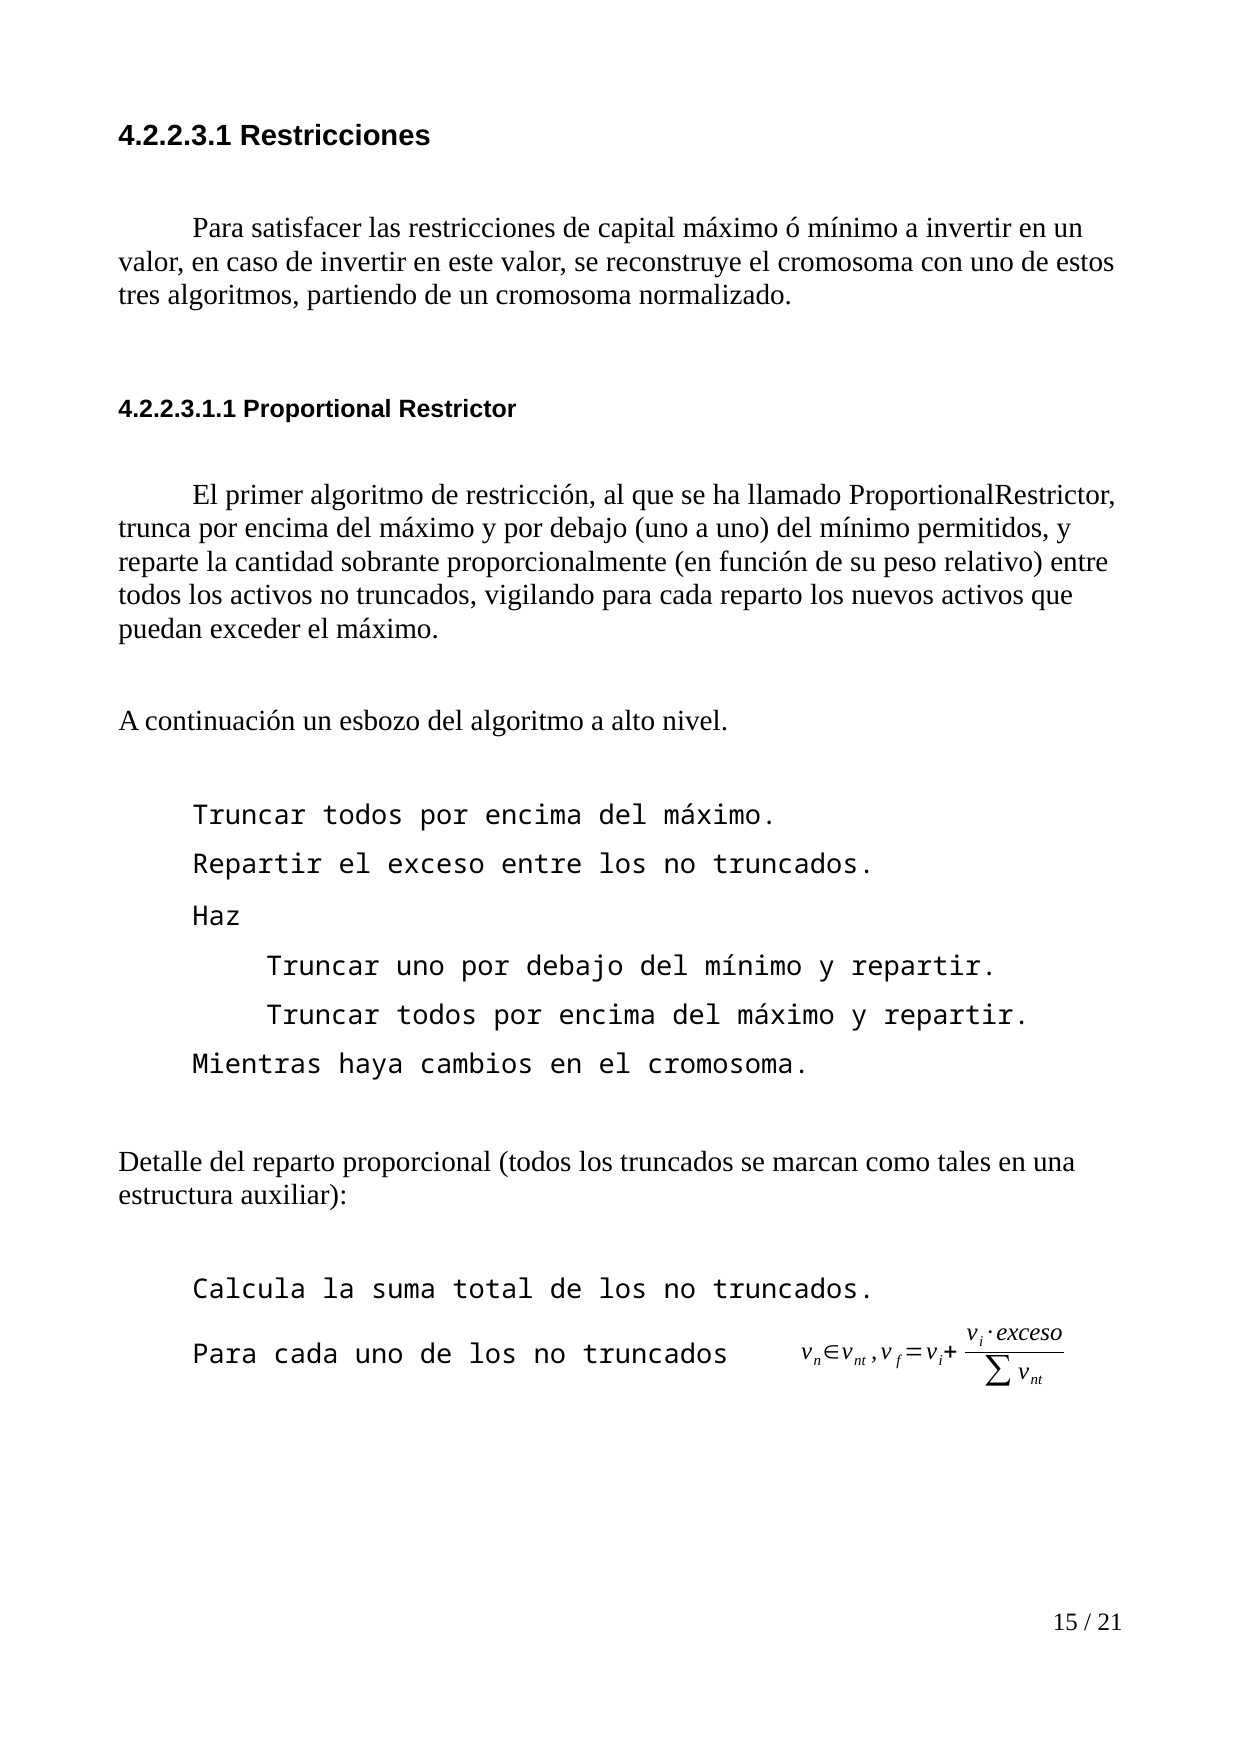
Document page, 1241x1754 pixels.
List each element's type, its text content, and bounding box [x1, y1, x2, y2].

text Repartir el exceso entre los no truncados. [118, 844, 1122, 881]
text Calcula la suma total de los no truncados. [118, 1269, 1122, 1306]
text El primer algoritmo de restricción, al que se ha llamado ProportionalRestrictor, trunca por encima del máximo y por debajo (uno a uno) del mínimo permitidos, y reparte la cantidad sobrante proporcionalmente (en función de su peso relativo) entre todos los activos no truncados, vigilando para cada reparto los nuevos activos que puedan exceder el máximo. [118, 477, 1122, 644]
subtitle 4.2.2.3.1 Restricciones [118, 118, 1122, 152]
subtitle 4.2.2.3.1.1 Proportional Restrictor [118, 394, 1122, 423]
text Para cada uno de los no truncados [118, 1319, 1122, 1388]
text Truncar todos por encima del máximo. [118, 795, 1122, 832]
text Para satisfacer las restricciones de capital máximo ó mínimo a invertir en un valor, en caso de invertir en este valor, se reconstruye el cromosoma con uno de estos tres algoritmos, partiendo de un cromosoma normalizado. [118, 210, 1122, 311]
text Haz [118, 894, 1122, 934]
text Truncar todos por encima del máximo y repartir. [118, 996, 1122, 1032]
text Detalle del reparto proporcional (todos los truncados se marcan como tales en una estructura auxiliar): [118, 1144, 1122, 1211]
text Mientras haya cambios en el cromosoma. [118, 1045, 1122, 1082]
text A continuación un esbozo del algoritmo a alto nivel. [118, 703, 1122, 737]
text Truncar uno por debajo del mínimo y repartir. [118, 946, 1122, 983]
